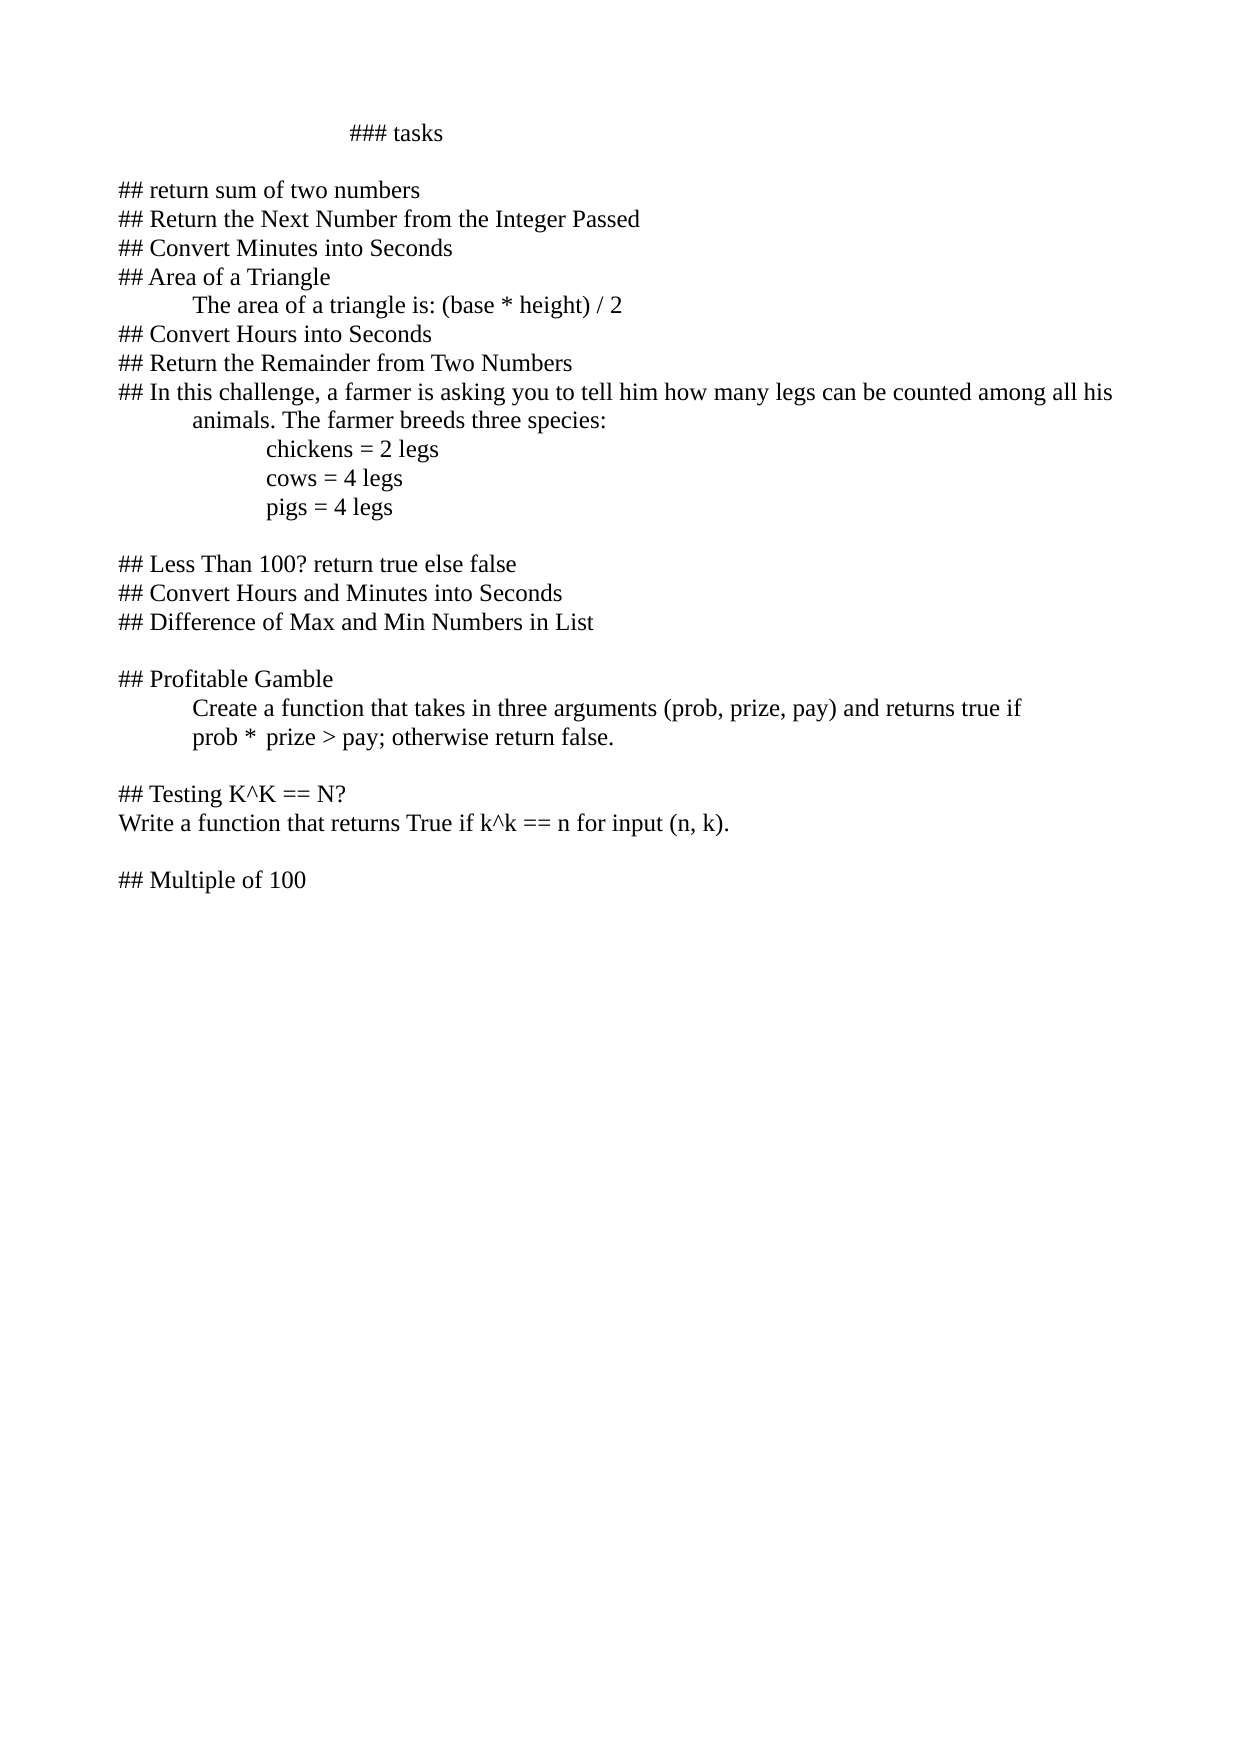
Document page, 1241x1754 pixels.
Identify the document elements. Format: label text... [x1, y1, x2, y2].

text ## Testing K^K == N? [118, 779, 1122, 808]
text ## Convert Hours into Seconds [118, 319, 1122, 348]
text The area of a triangle is: (base * height) / 2 [118, 291, 1122, 319]
text Write a function that returns True if k^k == n for input (n, k). [118, 808, 1122, 837]
text ### tasks [118, 118, 1122, 147]
text ## Multiple of 100 [118, 866, 1122, 894]
text pigs = 4 legs [118, 492, 1122, 521]
text ## In this challenge, a farmer is asking you to tell him how many legs can be counted among all his animals. The farmer breeds three species: [118, 377, 1122, 434]
text ## Difference of Max and Min Numbers in List [118, 607, 1122, 636]
text ## Return the Next Number from the Integer Passed [118, 204, 1122, 233]
text ## Area of a Triangle [118, 262, 1122, 291]
text prob * prize > pay; otherwise return false. [118, 722, 1122, 751]
text chickens = 2 legs [118, 434, 1122, 463]
text ## Convert Minutes into Seconds [118, 233, 1122, 262]
text ## Convert Hours and Minutes into Seconds [118, 578, 1122, 607]
text cows = 4 legs [118, 463, 1122, 492]
text ## return sum of two numbers [118, 176, 1122, 204]
text ## Profitable Gamble [118, 664, 1122, 693]
text Create a function that takes in three arguments (prob, prize, pay) and returns true if [118, 693, 1122, 722]
text ## Less Than 100? return true else false [118, 549, 1122, 578]
text ## Return the Remainder from Two Numbers [118, 348, 1122, 377]
